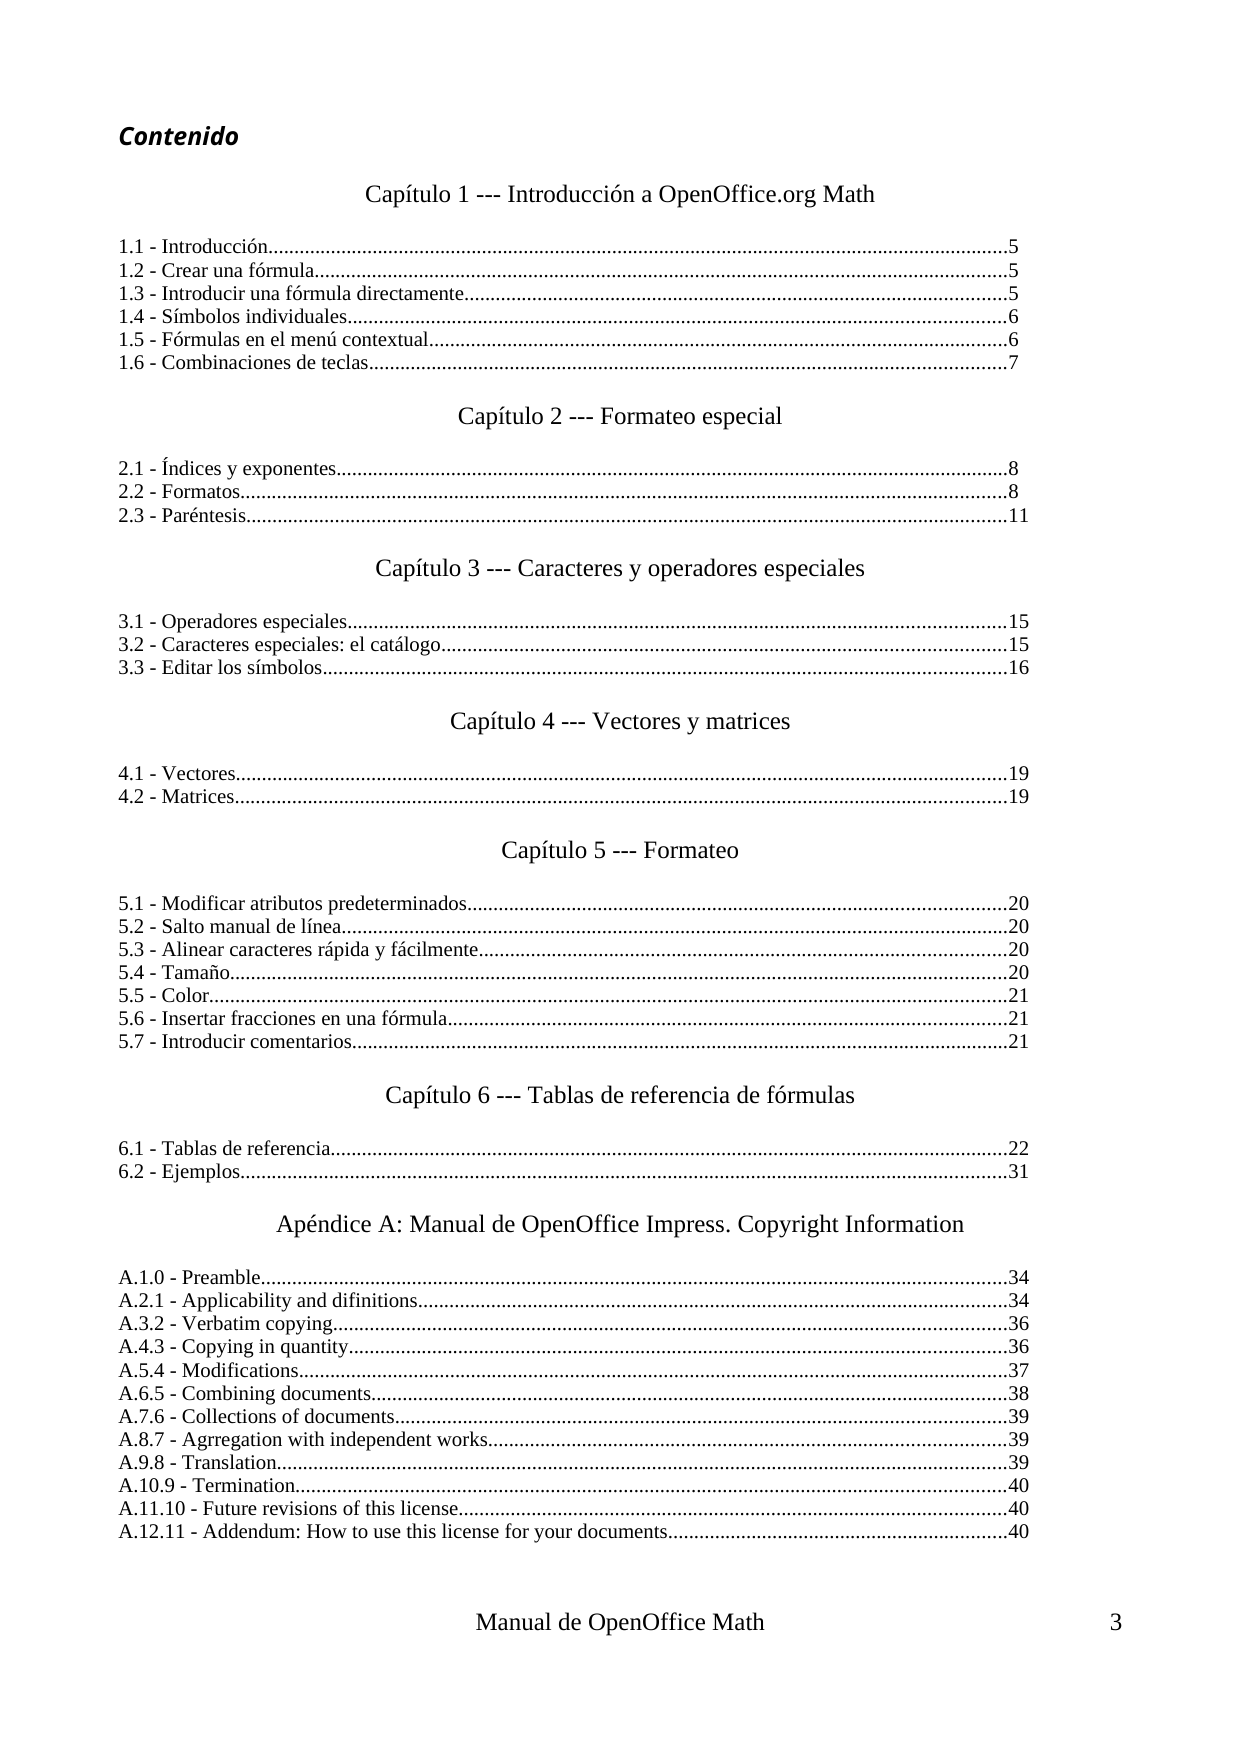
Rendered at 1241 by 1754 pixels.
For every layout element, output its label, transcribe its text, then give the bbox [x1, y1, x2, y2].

text Contenido [118, 118, 1122, 152]
text A.6.5 - Combining documents 38 [118, 1382, 1122, 1405]
text 5.7 - Introducir comentarios 21 [118, 1030, 1122, 1053]
text 3.2 - Caracteres especiales: el catálogo 15 [118, 633, 1122, 656]
text A.10.9 - Termination 40 [118, 1474, 1122, 1497]
text A.4.3 - Copying in quantity 36 [118, 1335, 1122, 1358]
text 2.1 - Índices y exponentes 8 [118, 457, 1122, 480]
text A.9.8 - Translation 39 [118, 1451, 1122, 1474]
text 3.1 - Operadores especiales 15 [118, 610, 1122, 633]
text 6.2 - Ejemplos 31 [118, 1160, 1122, 1183]
text Apéndice A: Manual de OpenOffice Impress. Copyright Information [118, 1211, 1122, 1238]
text 3.3 - Editar los símbolos 16 [118, 656, 1122, 679]
text A.1.0 - Preamble 34 [118, 1266, 1122, 1289]
text 5.2 - Salto manual de línea 20 [118, 915, 1122, 938]
text Capítulo 5 --- Formateo [118, 836, 1122, 864]
text 1.2 - Crear una fórmula 5 [118, 258, 1122, 282]
text 4.1 - Vectores 19 [118, 762, 1122, 785]
text A.7.6 - Collections of documents 39 [118, 1405, 1122, 1428]
text 5.3 - Alinear caracteres rápida y fácilmente 20 [118, 938, 1122, 961]
text A.11.10 - Future revisions of this license 40 [118, 1497, 1122, 1520]
text 1.6 - Combinaciones de teclas 7 [118, 351, 1122, 374]
text A.12.11 - Addendum: How to use this license for your documents 40 [118, 1520, 1122, 1543]
text 4.2 - Matrices 19 [118, 785, 1122, 808]
text 6.1 - Tablas de referencia 22 [118, 1137, 1122, 1160]
text A.5.4 - Modifications 37 [118, 1358, 1122, 1382]
text 5.6 - Insertar fracciones en una fórmula 21 [118, 1007, 1122, 1030]
text Capítulo 4 --- Vectores y matrices [118, 707, 1122, 734]
text 1.4 - Símbolos individuales 6 [118, 305, 1122, 328]
text 2.3 - Paréntesis 11 [118, 503, 1122, 527]
text 5.1 - Modificar atributos predeterminados 20 [118, 892, 1122, 915]
text 1.3 - Introducir una fórmula directamente 5 [118, 282, 1122, 305]
text Capítulo 3 --- Caracteres y operadores especiales [118, 554, 1122, 582]
text 2.2 - Formatos 8 [118, 480, 1122, 503]
text Capítulo 2 --- Formateo especial [118, 402, 1122, 429]
text A.3.2 - Verbatim copying 36 [118, 1312, 1122, 1335]
text 1.1 - Introducción 5 [118, 235, 1122, 258]
text 5.4 - Tamaño 20 [118, 961, 1122, 984]
text A.2.1 - Applicability and difinitions 34 [118, 1289, 1122, 1312]
text 1.5 - Fórmulas en el menú contextual 6 [118, 328, 1122, 351]
text Capítulo 1 --- Introducción a OpenOffice.org Math [118, 180, 1122, 208]
text A.8.7 - Agrregation with independent works 39 [118, 1428, 1122, 1451]
text 5.5 - Color 21 [118, 984, 1122, 1007]
text Capítulo 6 --- Tablas de referencia de fórmulas [118, 1081, 1122, 1109]
